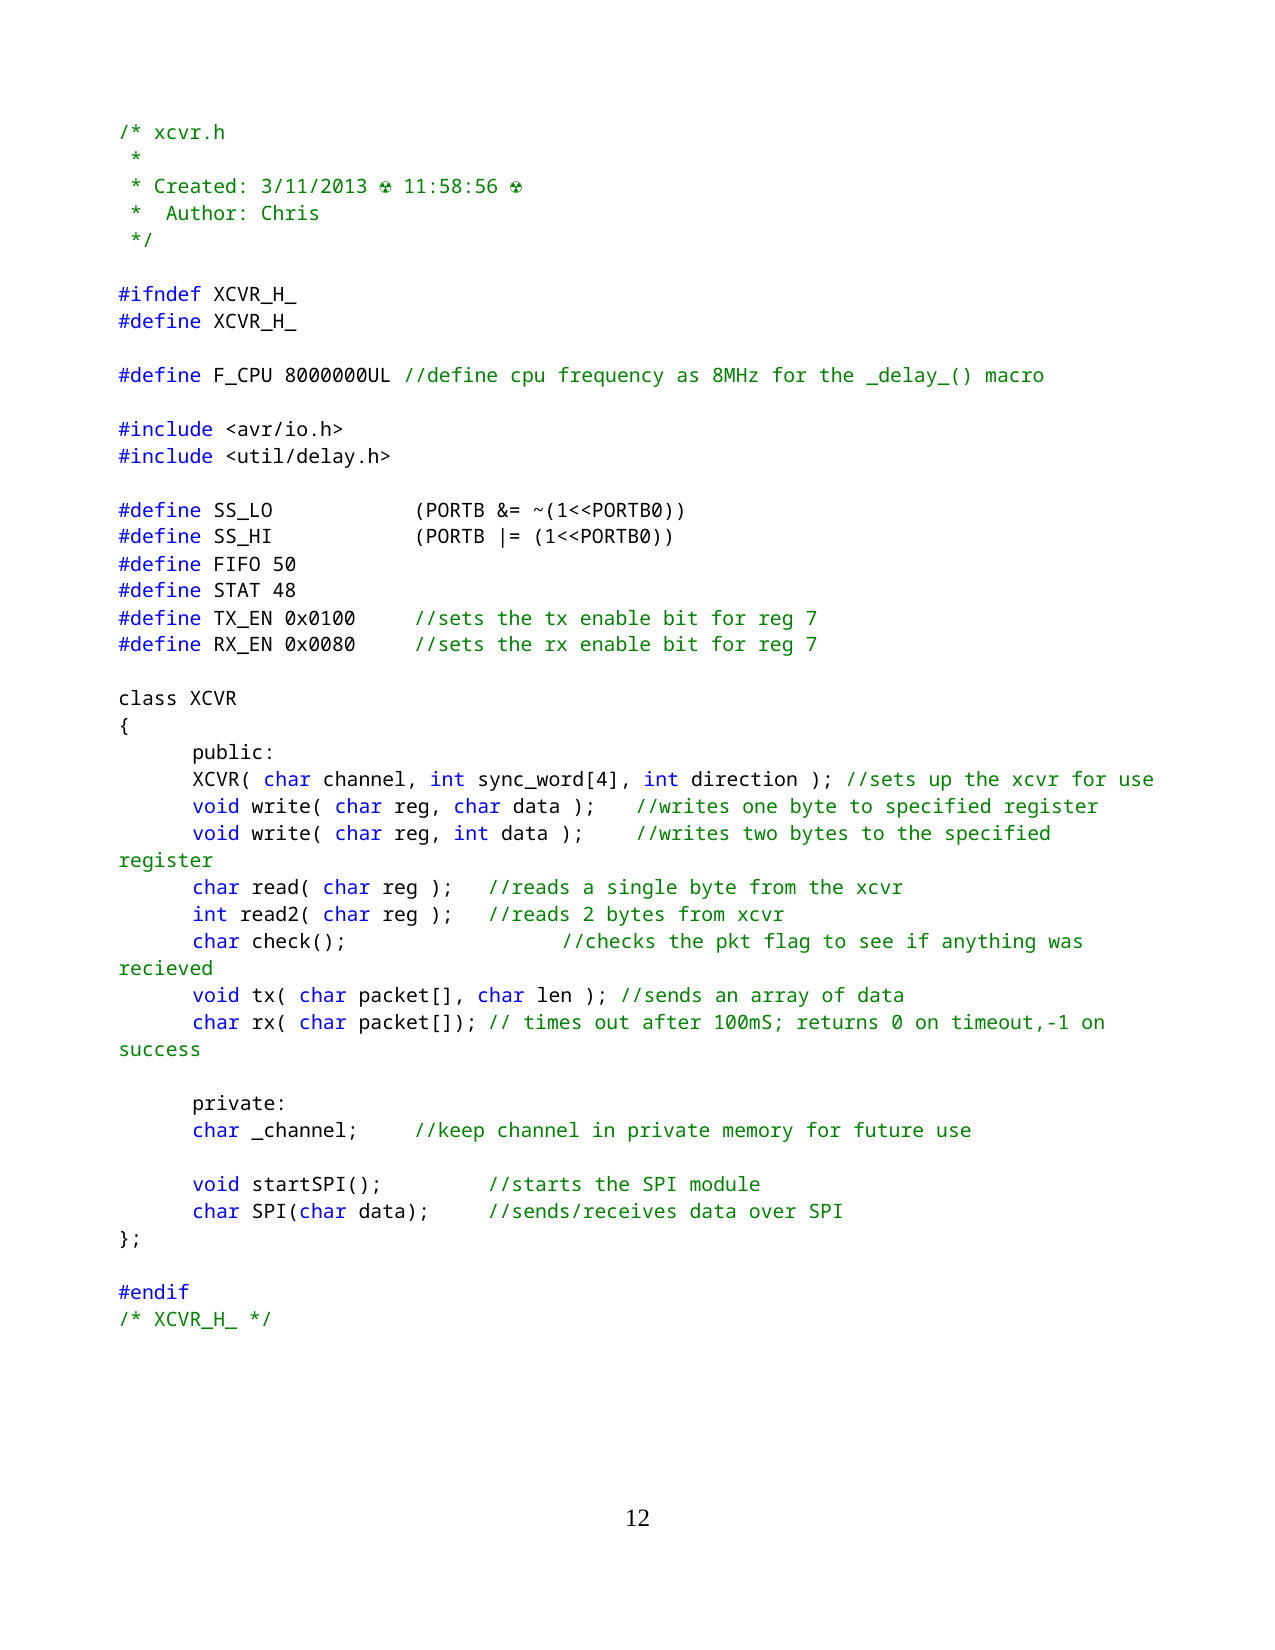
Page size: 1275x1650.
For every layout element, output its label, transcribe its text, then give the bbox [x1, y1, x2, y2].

text #ifndef XCVR_H_ [118, 280, 1157, 307]
text #define STAT 48 [118, 577, 1157, 604]
text #define RX_EN 0x0080 //sets the rx enable bit for reg 7 [118, 631, 1157, 658]
text private: [118, 1089, 1157, 1116]
text int read2( char reg ); //reads 2 bytes from xcvr [118, 901, 1157, 927]
text void write( char reg, char data ); //writes one byte to specified register [118, 793, 1157, 819]
text char rx( char packet[]); // times out after 100mS; returns 0 on timeout,-1 on success [118, 1008, 1157, 1062]
text class XCVR [118, 685, 1157, 712]
text void write( char reg, int data ); //writes two bytes to the specified register [118, 819, 1157, 873]
text #include <avr/io.h> [118, 415, 1157, 442]
text #define F_CPU 8000000UL //define cpu frequency as 8MHz for the _delay_() macro [118, 361, 1157, 388]
text }; [118, 1224, 1157, 1251]
text public: [118, 739, 1157, 766]
text char check(); //checks the pkt flag to see if anything was recieved [118, 927, 1157, 981]
text void startSPI(); //starts the SPI module [118, 1170, 1157, 1197]
text XCVR( char channel, int sync_word[4], int direction ); //sets up the xcvr for use [118, 766, 1157, 793]
text #define FIFO 50 [118, 550, 1157, 577]
text #define SS_LO (PORTB &= ~(1<<PORTB0)) [118, 496, 1157, 523]
text char SPI(char data); //sends/receives data over SPI [118, 1197, 1157, 1224]
text * Author: Chris [118, 199, 1157, 226]
text * Created: 3/11/2013 ☢ 11:58:56 ☢ [118, 172, 1157, 199]
text #define SS_HI (PORTB |= (1<<PORTB0)) [118, 523, 1157, 550]
text char _channel; //keep channel in private memory for future use [118, 1116, 1157, 1143]
text */ [118, 226, 1157, 253]
text #define XCVR_H_ [118, 307, 1157, 334]
text { [118, 712, 1157, 739]
text #include <util/delay.h> [118, 442, 1157, 469]
text #define TX_EN 0x0100 //sets the tx enable bit for reg 7 [118, 604, 1157, 631]
text char read( char reg ); //reads a single byte from the xcvr [118, 873, 1157, 901]
text #endif [118, 1278, 1157, 1305]
text * [118, 145, 1157, 172]
text void tx( char packet[], char len ); //sends an array of data [118, 981, 1157, 1008]
text /* xcvr.h [118, 118, 1157, 145]
text /* XCVR_H_ */ [118, 1305, 1157, 1332]
